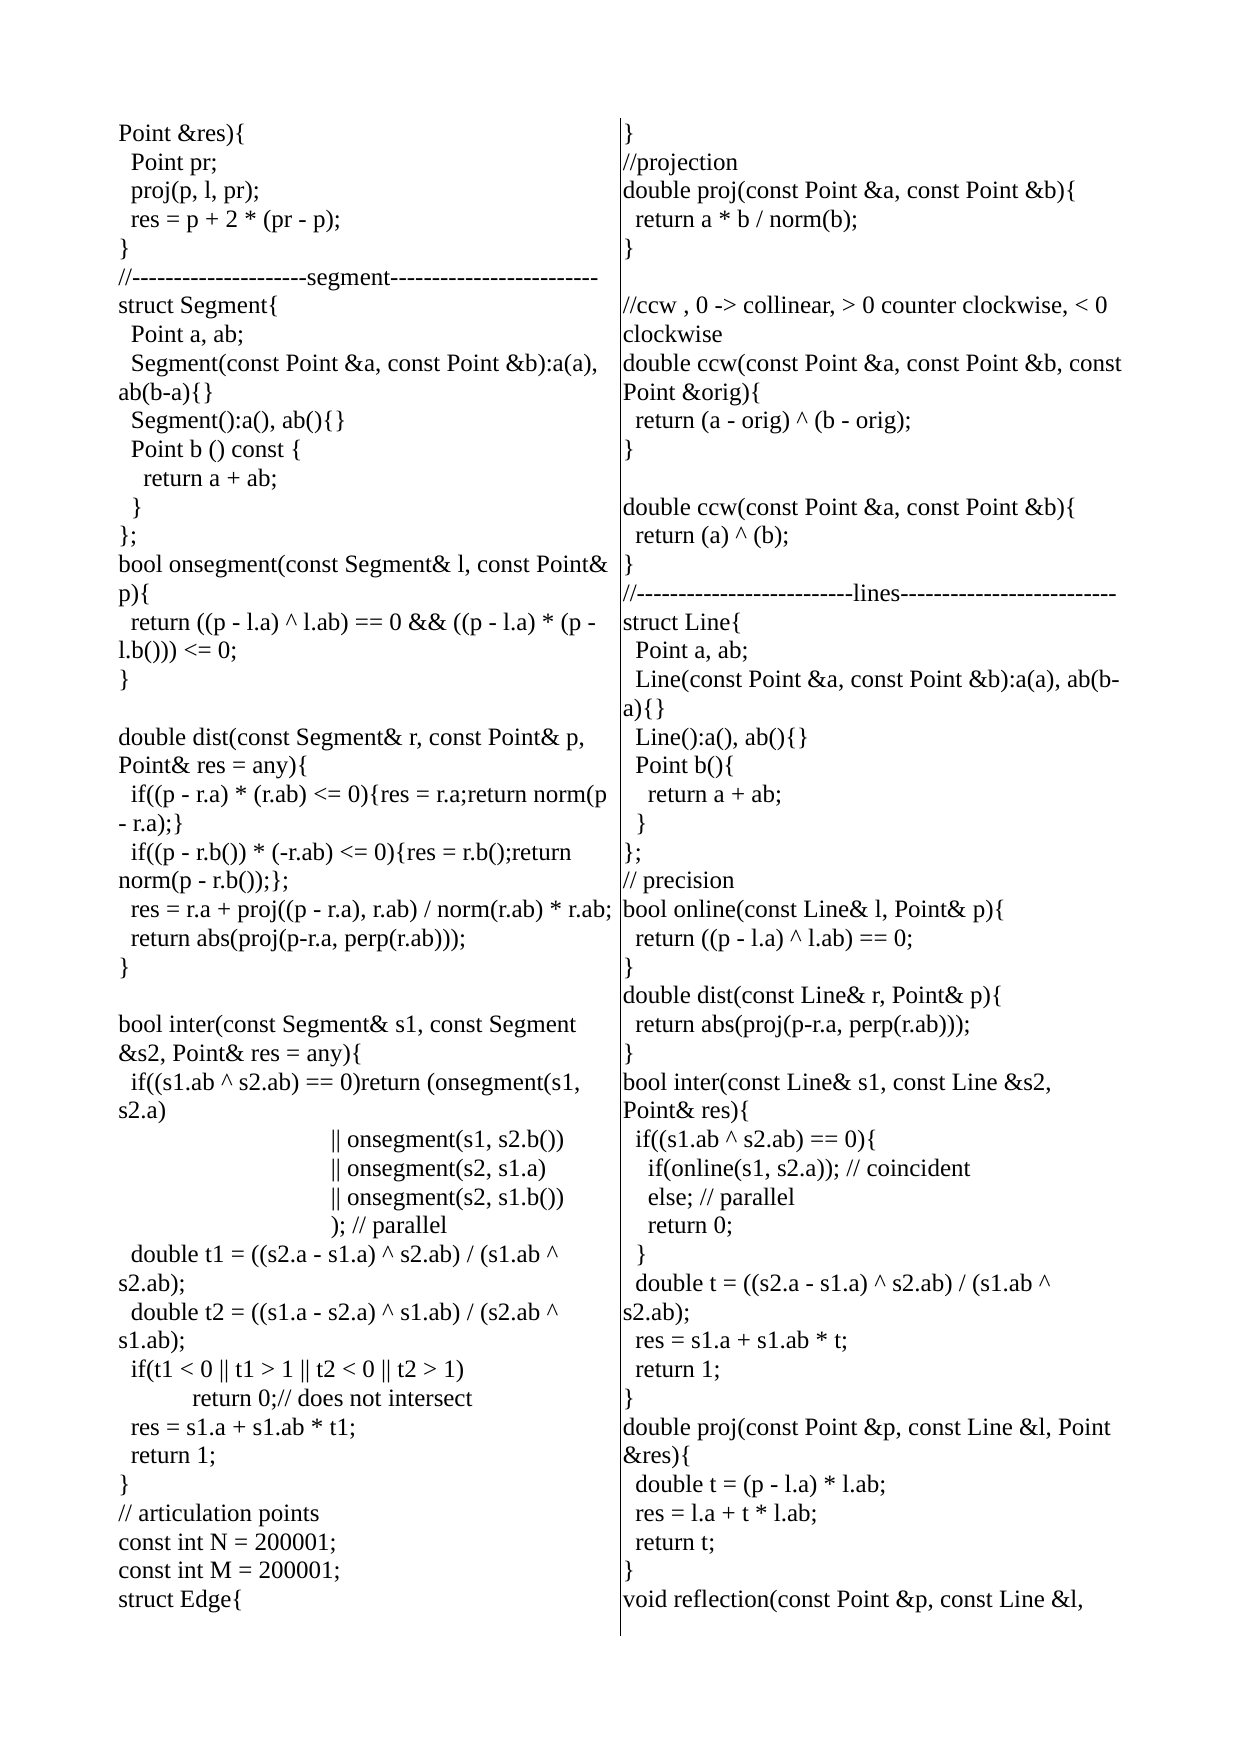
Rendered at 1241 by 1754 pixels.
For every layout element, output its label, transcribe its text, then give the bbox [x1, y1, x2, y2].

text struct Edge{ [118, 1584, 618, 1613]
text return ((p - l.a) ^ l.ab) == 0 && ((p - l.a) * (p - l.b())) <= 0; [118, 607, 618, 664]
text struct Line{ [623, 607, 1122, 636]
text void reflection(const Point &p, const Line &l, Point &res){ [118, 118, 618, 147]
text } [623, 808, 1122, 837]
text } [623, 952, 1122, 981]
text if((p - r.a) * (r.ab) <= 0){res = r.a;return norm(p - r.a);} [118, 779, 618, 837]
text Point pr; [118, 147, 618, 176]
text } [118, 1469, 618, 1498]
text Point a, ab; [118, 319, 618, 348]
text return a * b / norm(b); [623, 204, 1122, 233]
text return 1; [623, 1354, 1122, 1383]
text double dist(const Segment& r, const Point& p, Point& res = any){ [118, 722, 618, 779]
text double ccw(const Point &a, const Point &b){ [623, 492, 1122, 521]
text const int M = 200001; [118, 1556, 618, 1584]
text return a + ab; [118, 463, 618, 492]
text return ((p - l.a) ^ l.ab) == 0; [623, 923, 1122, 952]
text } [623, 434, 1122, 463]
text } [118, 664, 618, 693]
text } [623, 233, 1122, 262]
text res = r.a + proj((p - r.a), r.ab) / norm(r.ab) * r.ab; [118, 894, 618, 923]
text Point b () const { [118, 434, 618, 463]
text bool onsegment(const Segment& l, const Point& p){ [118, 549, 618, 607]
text || onsegment(s2, s1.a) [118, 1153, 618, 1182]
text // precision [623, 866, 1122, 894]
text double proj(const Point &p, const Line &l, Point &res){ [623, 1412, 1122, 1469]
text proj(p, l, pr); [118, 176, 618, 204]
text }; [118, 521, 618, 549]
text Point a, ab; [623, 636, 1122, 664]
text double t1 = ((s2.a - s1.a) ^ s2.ab) / (s1.ab ^ s2.ab); [118, 1239, 618, 1297]
text // articulation points [118, 1498, 618, 1527]
text } [623, 1038, 1122, 1067]
text //--------------------------lines-------------------------- [623, 578, 1122, 607]
text res = l.a + t * l.ab; [623, 1498, 1122, 1527]
text if((s1.ab ^ s2.ab) == 0)return (onsegment(s1, s2.a) [118, 1067, 618, 1124]
text } [623, 1556, 1122, 1584]
text Segment(const Point &a, const Point &b):a(a), ab(b-a){} [118, 348, 618, 406]
text //projection [623, 147, 1122, 176]
text } [118, 233, 618, 262]
text }; [623, 837, 1122, 866]
text return 0;// does not intersect [118, 1383, 618, 1412]
text || onsegment(s1, s2.b()) [118, 1124, 618, 1153]
text res = s1.a + s1.ab * t1; [118, 1412, 618, 1441]
text } [623, 549, 1122, 578]
text //---------------------segment------------------------- [118, 262, 618, 291]
text double t = ((s2.a - s1.a) ^ s2.ab) / (s1.ab ^ s2.ab); [623, 1268, 1122, 1326]
text double ccw(const Point &a, const Point &b, const Point &orig){ [623, 348, 1122, 406]
text } [623, 118, 1122, 147]
text res = s1.a + s1.ab * t; [623, 1326, 1122, 1354]
text } [118, 492, 618, 521]
text Point b(){ [623, 751, 1122, 779]
text double t2 = ((s1.a - s2.a) ^ s1.ab) / (s2.ab ^ s1.ab); [118, 1297, 618, 1354]
text return abs(proj(p-r.a, perp(r.ab))); [118, 923, 618, 952]
text Line():a(), ab(){} [623, 722, 1122, 751]
text if(online(s1, s2.a)); // coincident [623, 1153, 1122, 1182]
text double proj(const Point &a, const Point &b){ [623, 176, 1122, 204]
text } [623, 1383, 1122, 1412]
text return t; [623, 1527, 1122, 1556]
text Segment():a(), ab(){} [118, 406, 618, 434]
text return 1; [118, 1441, 618, 1469]
text return (a) ^ (b); [623, 521, 1122, 549]
text return a + ab; [623, 779, 1122, 808]
text bool inter(const Line& s1, const Line &s2, Point& res){ [623, 1067, 1122, 1124]
text double dist(const Line& r, Point& p){ [623, 981, 1122, 1009]
text bool inter(const Segment& s1, const Segment &s2, Point& res = any){ [118, 1009, 618, 1067]
text ); // parallel [118, 1211, 618, 1239]
text Line(const Point &a, const Point &b):a(a), ab(b-a){} [623, 664, 1122, 722]
text const int N = 200001; [118, 1527, 618, 1556]
text void reflection(const Point &p, const Line &l, Point &res){ [623, 1584, 1122, 1613]
text || onsegment(s2, s1.b()) [118, 1182, 618, 1211]
text bool online(const Line& l, Point& p){ [623, 894, 1122, 923]
text return abs(proj(p-r.a, perp(r.ab))); [623, 1009, 1122, 1038]
text if((p - r.b()) * (-r.ab) <= 0){res = r.b();return norm(p - r.b());}; [118, 837, 618, 894]
text res = p + 2 * (pr - p); [118, 204, 618, 233]
text return (a - orig) ^ (b - orig); [623, 406, 1122, 434]
text if(t1 < 0 || t1 > 1 || t2 < 0 || t2 > 1) [118, 1354, 618, 1383]
text } [623, 1239, 1122, 1268]
text double t = (p - l.a) * l.ab; [623, 1469, 1122, 1498]
text return 0; [623, 1211, 1122, 1239]
text //ccw , 0 -> collinear, > 0 counter clockwise, < 0 clockwise [623, 291, 1122, 348]
text } [118, 952, 618, 981]
text else; // parallel [623, 1182, 1122, 1211]
text if((s1.ab ^ s2.ab) == 0){ [623, 1124, 1122, 1153]
text struct Segment{ [118, 291, 618, 319]
